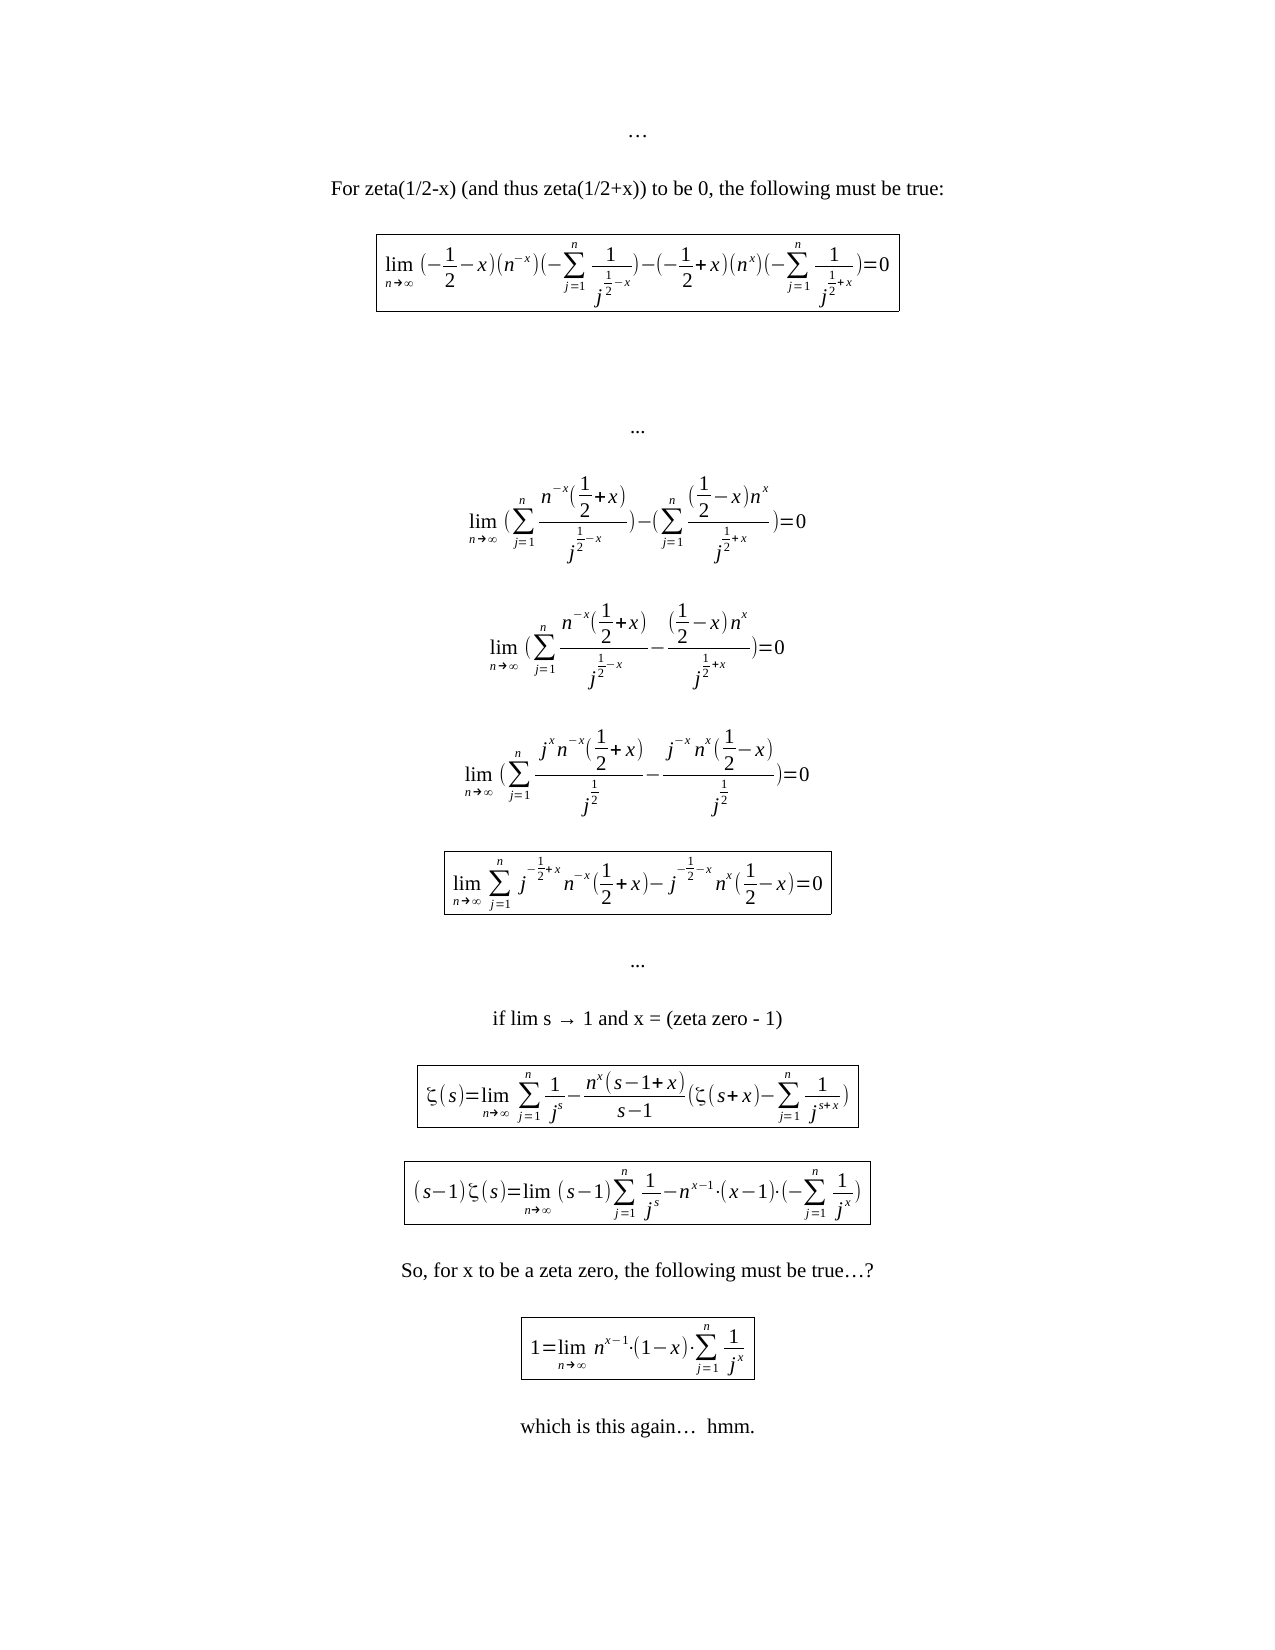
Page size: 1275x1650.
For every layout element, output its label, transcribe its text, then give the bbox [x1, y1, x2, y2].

text So, for x to be a zeta zero, the following must be true…? [118, 1258, 1157, 1282]
text … [118, 118, 1157, 142]
text ... [118, 414, 1157, 438]
text For zeta(1/2-x) (and thus zeta(1/2+x)) to be 0, the following must be true: [118, 176, 1157, 200]
text ... [118, 948, 1157, 972]
text if lim s → 1 and x = (zeta zero - 1) [118, 1006, 1157, 1030]
text which is this again… hmm. [118, 1413, 1157, 1438]
